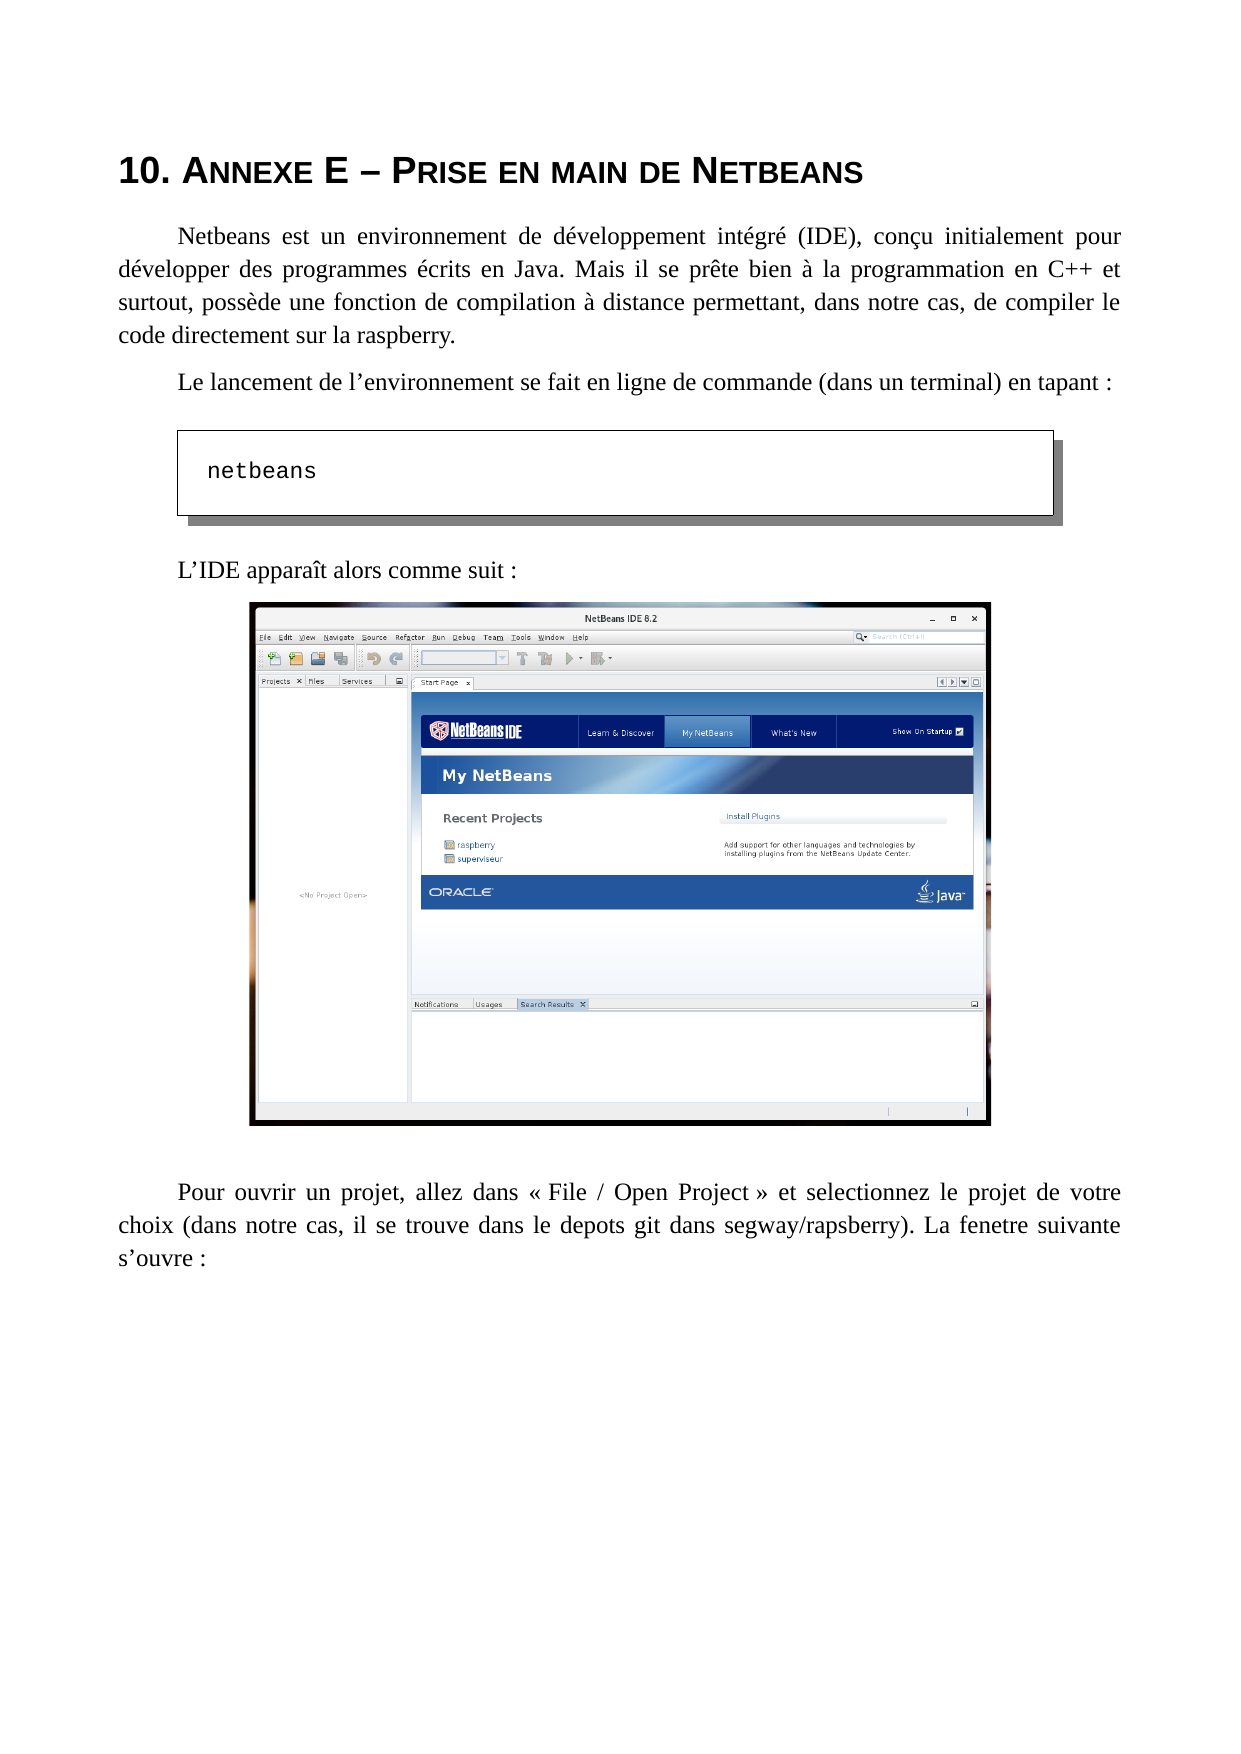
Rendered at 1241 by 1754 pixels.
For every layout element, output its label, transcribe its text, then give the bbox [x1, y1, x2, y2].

subtitle Annexe E – Prise en main de Netbeans [118, 148, 1122, 191]
text L’IDE apparaît alors comme suit : [118, 555, 1122, 584]
text Netbeans est un environnement de développement intégré (IDE), conçu initialement pour développer des programmes écrits en Java. Mais il se prête bien à la programmation en C++ et surtout, possède une fonction de compilation à distance permettant, dans notre cas, de compiler le code directement sur la raspberry. [118, 221, 1122, 348]
picture [249, 602, 992, 1126]
text Le lancement de l’environnement se fait en ligne de commande (dans un terminal) en tapant : [118, 367, 1122, 396]
text netbeans [178, 431, 1052, 515]
text Pour ouvrir un projet, allez dans « File / Open Project » et selectionnez le projet de votre choix (dans notre cas, il se trouve dans le depots git dans segway/rapsberry). La fenetre suivante s’ouvre : [118, 1177, 1122, 1272]
